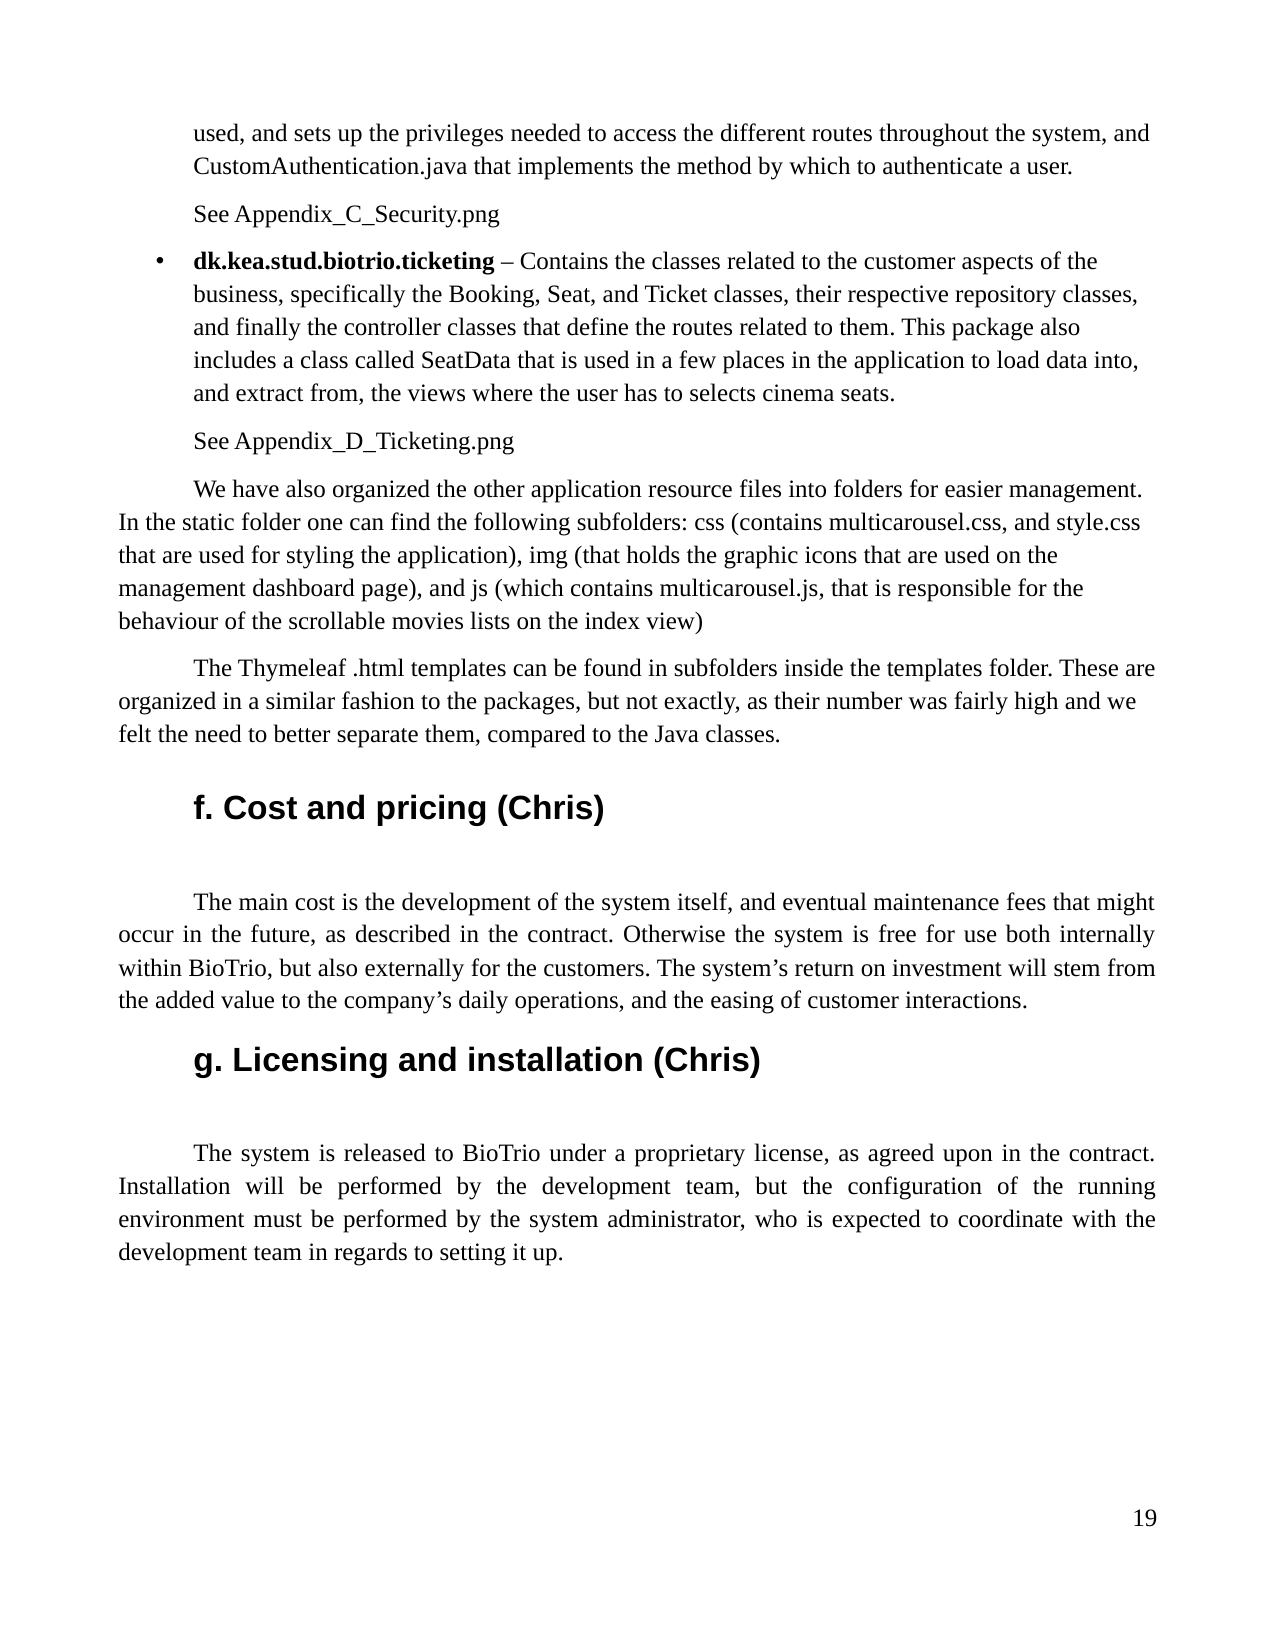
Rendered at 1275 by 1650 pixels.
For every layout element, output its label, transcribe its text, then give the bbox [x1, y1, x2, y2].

text The main cost is the development of the system itself, and eventual maintenance fees that might occur in the future, as described in the contract. Otherwise the system is free for use both internally within BioTrio, but also externally for the customers. The system’s return on investment will stem from the added value to the company’s daily operations, and the easing of customer interactions. [118, 887, 1157, 1014]
text The system is released to BioTrio under a proprietary license, as agreed upon in the contract. Installation will be performed by the development team, but the configuration of the running environment must be performed by the system administrator, who is expected to coordinate with the development team in regards to setting it up. [118, 1138, 1157, 1266]
list See Appendix_C_Security.png [156, 199, 1157, 227]
list used, and sets up the privileges needed to access the different routes throughout the system, and CustomAuthentication.java that implements the method by which to authenticate a user. [156, 118, 1157, 180]
subtitle g. Licensing and installation (Chris) [118, 1039, 1157, 1078]
list See Appendix_D_Ticketing.png [156, 426, 1157, 455]
subtitle f. Cost and pricing (Chris) [118, 788, 1157, 826]
text The Thymeleaf .html templates can be found in subfolders inside the templates folder. These are organized in a similar fashion to the packages, but not exactly, as their number was fairly high and we felt the need to better separate them, compared to the Java classes. [118, 653, 1157, 748]
text We have also organized the other application resource files into folders for easier management. In the static folder one can find the following subfolders: css (contains multicarousel.css, and style.css that are used for styling the application), img (that holds the graphic icons that are used on the management dashboard page), and js (which contains multicarousel.js, that is responsible for the behaviour of the scrollable movies lists on the index view) [118, 474, 1157, 634]
list dk.kea.stud.biotrio.ticketing – Contains the classes related to the customer aspects of the business, specifically the Booking, Seat, and Ticket classes, their respective repository classes, and finally the controller classes that define the routes related to them. This package also includes a class called SeatData that is used in a few places in the application to load data into, and extract from, the views where the user has to selects cinema seats. [156, 246, 1157, 407]
